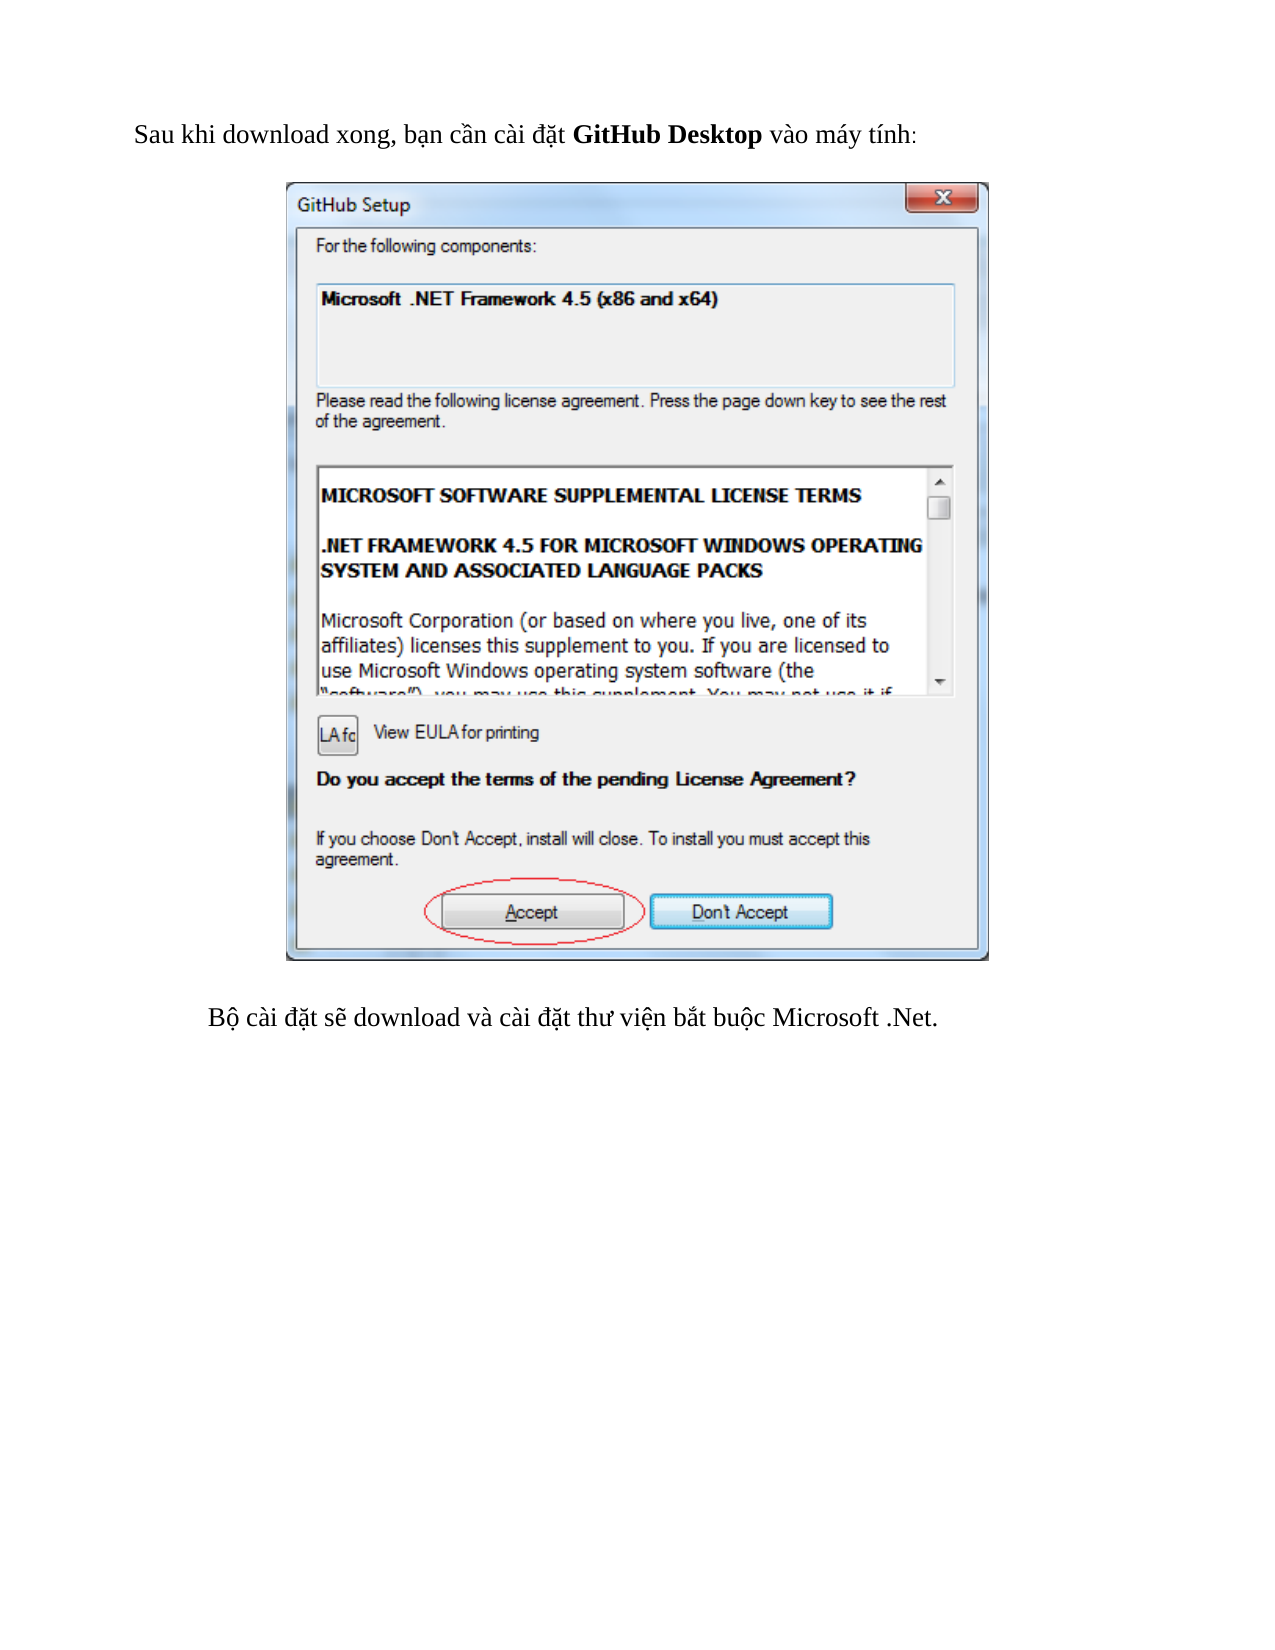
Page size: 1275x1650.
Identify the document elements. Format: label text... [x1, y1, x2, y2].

text Sau khi download xong, bạn cần cài đặt GitHub Desktop vào máy tính: [134, 118, 1157, 149]
text Bộ cài đặt sẽ download và cài đặt thư viện bắt buộc Microsoft .Net. [134, 1002, 1157, 1033]
picture [286, 182, 989, 961]
